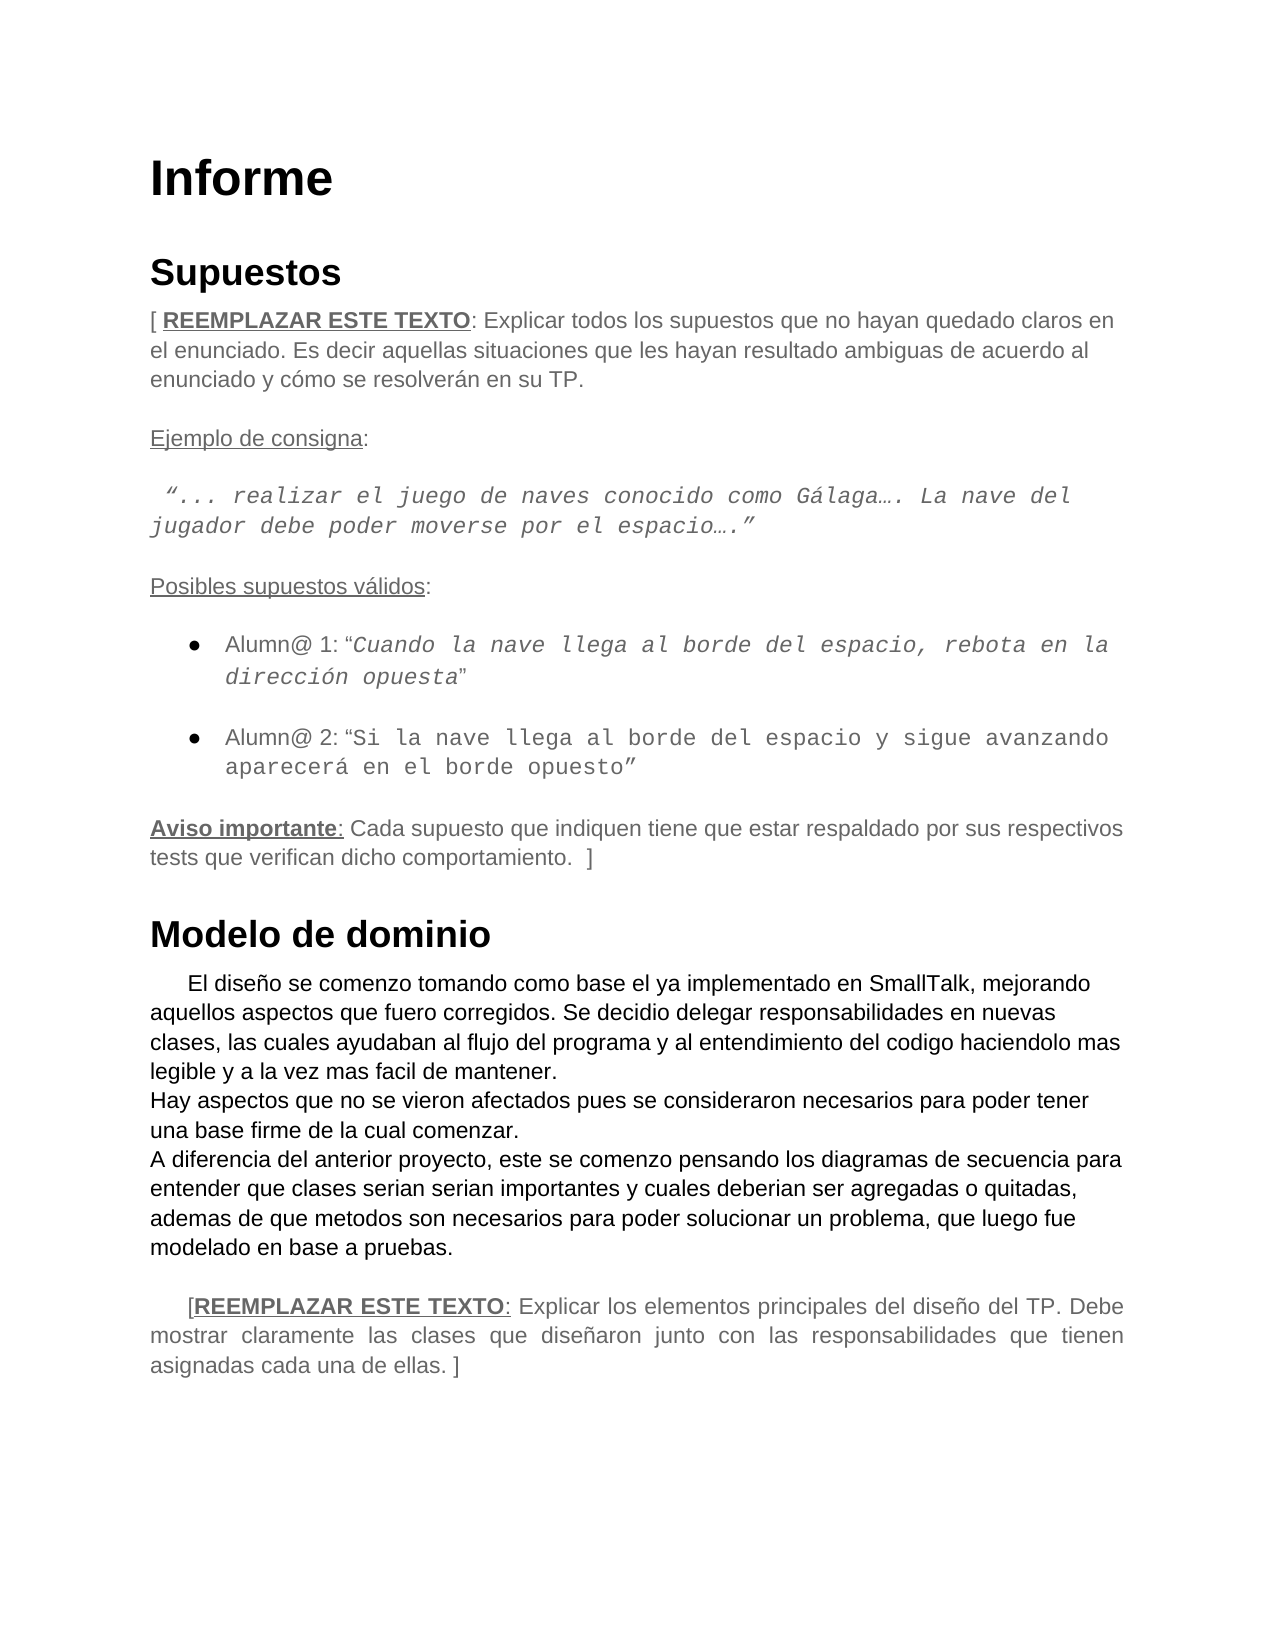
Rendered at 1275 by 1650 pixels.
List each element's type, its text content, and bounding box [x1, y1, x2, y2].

subtitle Informe [150, 150, 1125, 206]
text “... realizar el juego de naves conocido como Gálaga…. La nave del jugador debe poder moverse por el espacio….” [150, 484, 1125, 540]
text [ REEMPLAZAR ESTE TEXTO: Explicar todos los supuestos que no hayan quedado claros en el enunciado. Es decir aquellas situaciones que les hayan resultado ambiguas de acuerdo al enunciado y cómo se resolverán en su TP. [150, 308, 1125, 392]
list Alumn@ 2: “Si la nave llega al borde del espacio y sigue avanzando aparecerá en el borde opuesto” [187, 724, 1125, 782]
subtitle Supuestos [150, 252, 1125, 293]
subtitle Modelo de dominio [150, 914, 1125, 956]
list Alumn@ 1: “Cuando la nave llega al borde del espacio, rebota en la dirección opuesta” [187, 632, 1125, 721]
text El diseño se comenzo tomando como base el ya implementado en SmallTalk, mejorando aquellos aspectos que fuero corregidos. Se decidio delegar responsabilidades en nuevas clases, las cuales ayudaban al flujo del programa y al entendimiento del codigo haciendolo mas legible y a la vez mas facil de mantener. Hay aspectos que no se vieron afectados pues se consideraron necesarios para poder tener una base firme de la cual comenzar. A diferencia del anterior proyecto, este se comenzo pensando los diagramas de secuencia para entender que clases serian serian importantes y cuales deberian ser agregadas o quitadas, ademas de que metodos son necesarios para poder solucionar un problema, que luego fue modelado en base a pruebas. [150, 970, 1125, 1260]
text Aviso importante: Cada supuesto que indiquen tiene que estar respaldado por sus respectivos tests que verifican dicho comportamiento. ] [150, 815, 1125, 872]
text Ejemplo de consigna: [150, 426, 1125, 451]
text Posibles supuestos válidos: [150, 573, 1125, 599]
text [REEMPLAZAR ESTE TEXTO: Explicar los elementos principales del diseño del TP. Debe mostrar claramente las clases que diseñaron junto con las responsabilidades que tienen asignadas cada una de ellas. ] [150, 1293, 1125, 1378]
